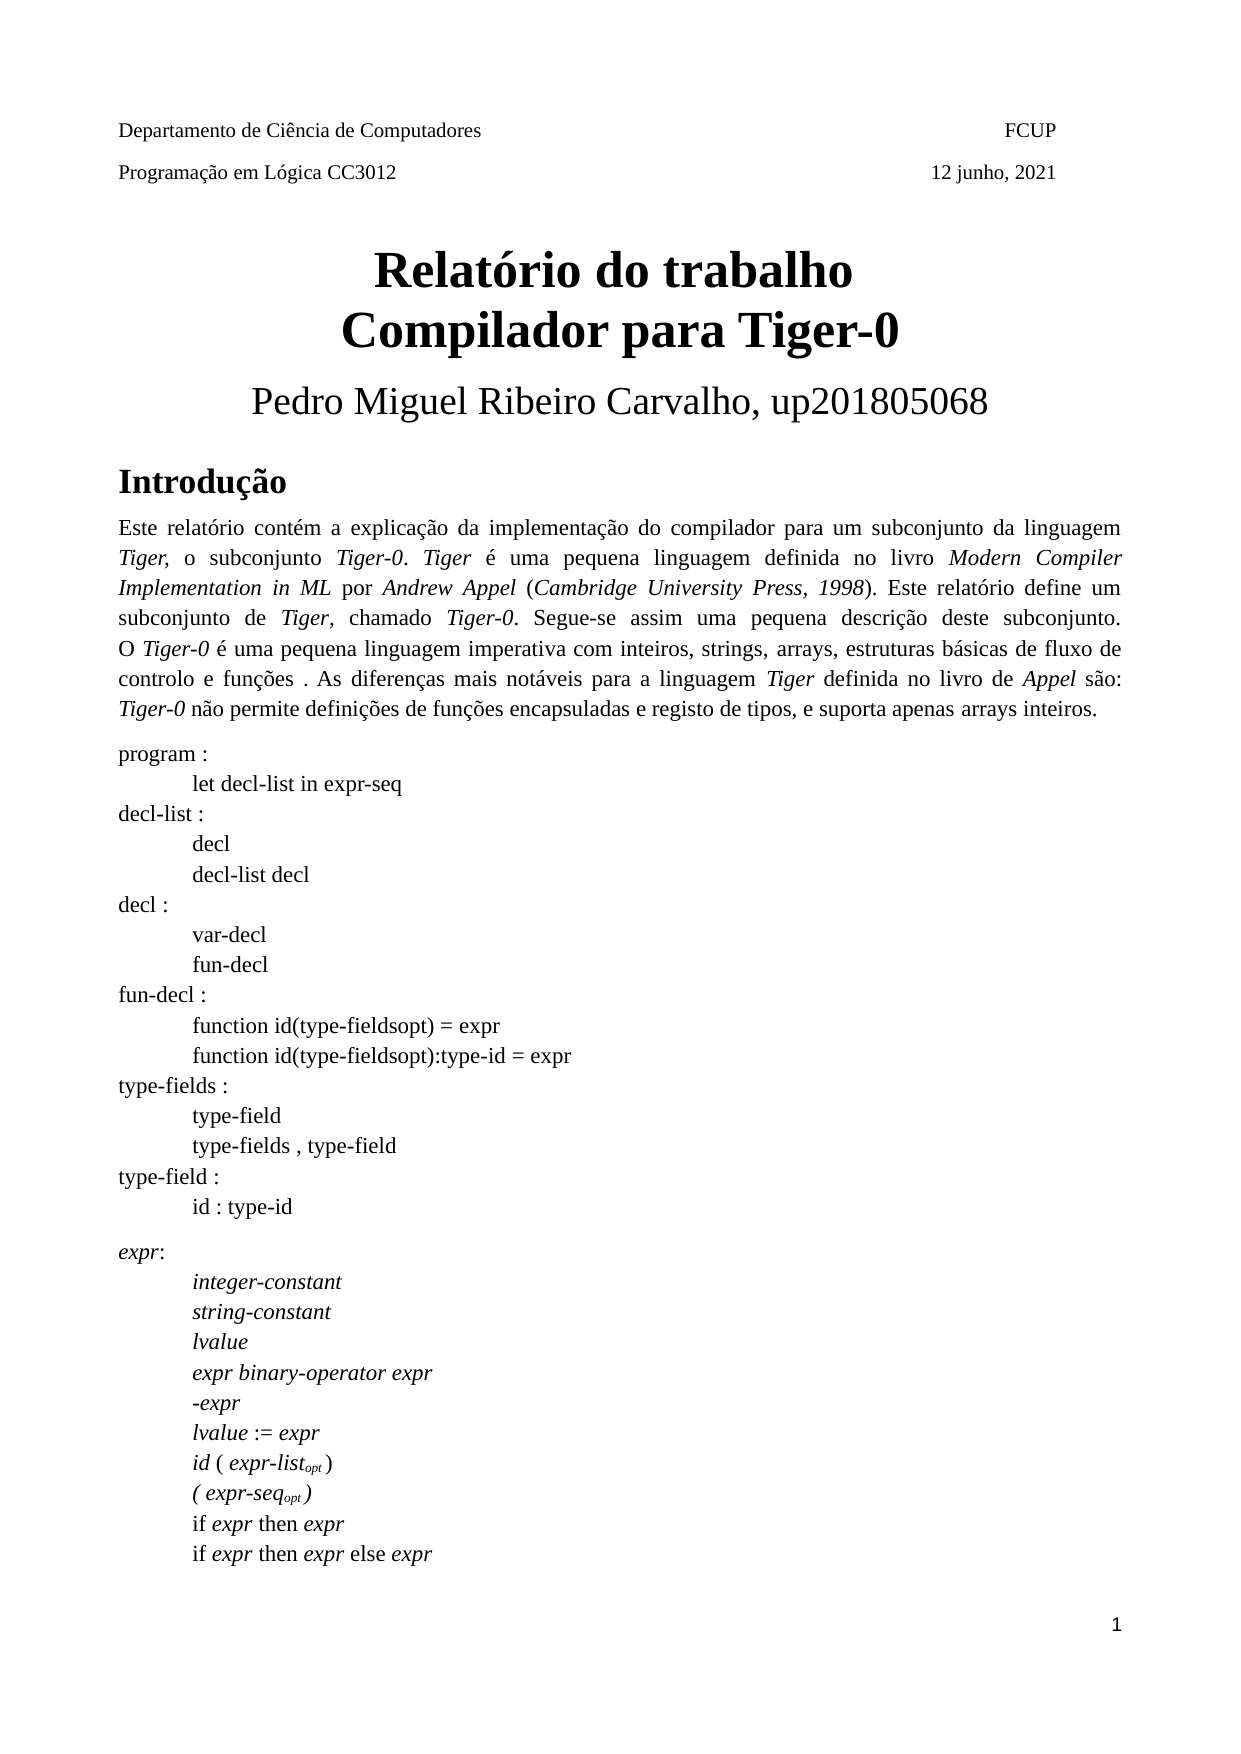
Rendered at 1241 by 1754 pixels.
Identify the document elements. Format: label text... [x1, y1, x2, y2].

text program : let decl-list in expr-seq decl-list : decl decl-list decl decl : var-decl fun-decl fun-decl : function id(type-fieldsopt) = expr function id(type-fieldsopt):type-id = expr type-fields : type-field type-fields , type-field type-field : id : type-id [118, 740, 1122, 1219]
text Este relatório contém a explicação da implementação do compilador para um subconjunto da linguagem Tiger, o subconjunto Tiger-0. Tiger é uma pequena linguagem definida no livro Modern Compiler Implementation in ML por Andrew Appel (Cambridge University Press, 1998). Este relatório define um subconjunto de Tiger, chamado Tiger-0. Segue-se assim uma pequena descrição deste subconjunto. O Tiger-0 é uma pequena linguagem imperativa com inteiros, strings, arrays, estruturas básicas de fluxo de controlo e funções . As diferenças mais notáveis para a linguagem Tiger definida no livro de Appel são: Tiger-0 não permite definições de funções encapsuladas e registo de tipos, e suporta apenas arrays inteiros. [118, 514, 1122, 721]
text expr: integer-constant string-constant lvalue expr binary-operator expr -expr lvalue := expr id ( expr-listopt ) ( expr-seqopt ) if expr then expr if expr then expr else expr [118, 1238, 1122, 1566]
subtitle Pedro Miguel Ribeiro Carvalho, up201805068 [118, 377, 1122, 423]
subtitle Introdução [118, 460, 1122, 501]
title Relatório do trabalho Compilador para Tiger-0 [118, 239, 1122, 359]
